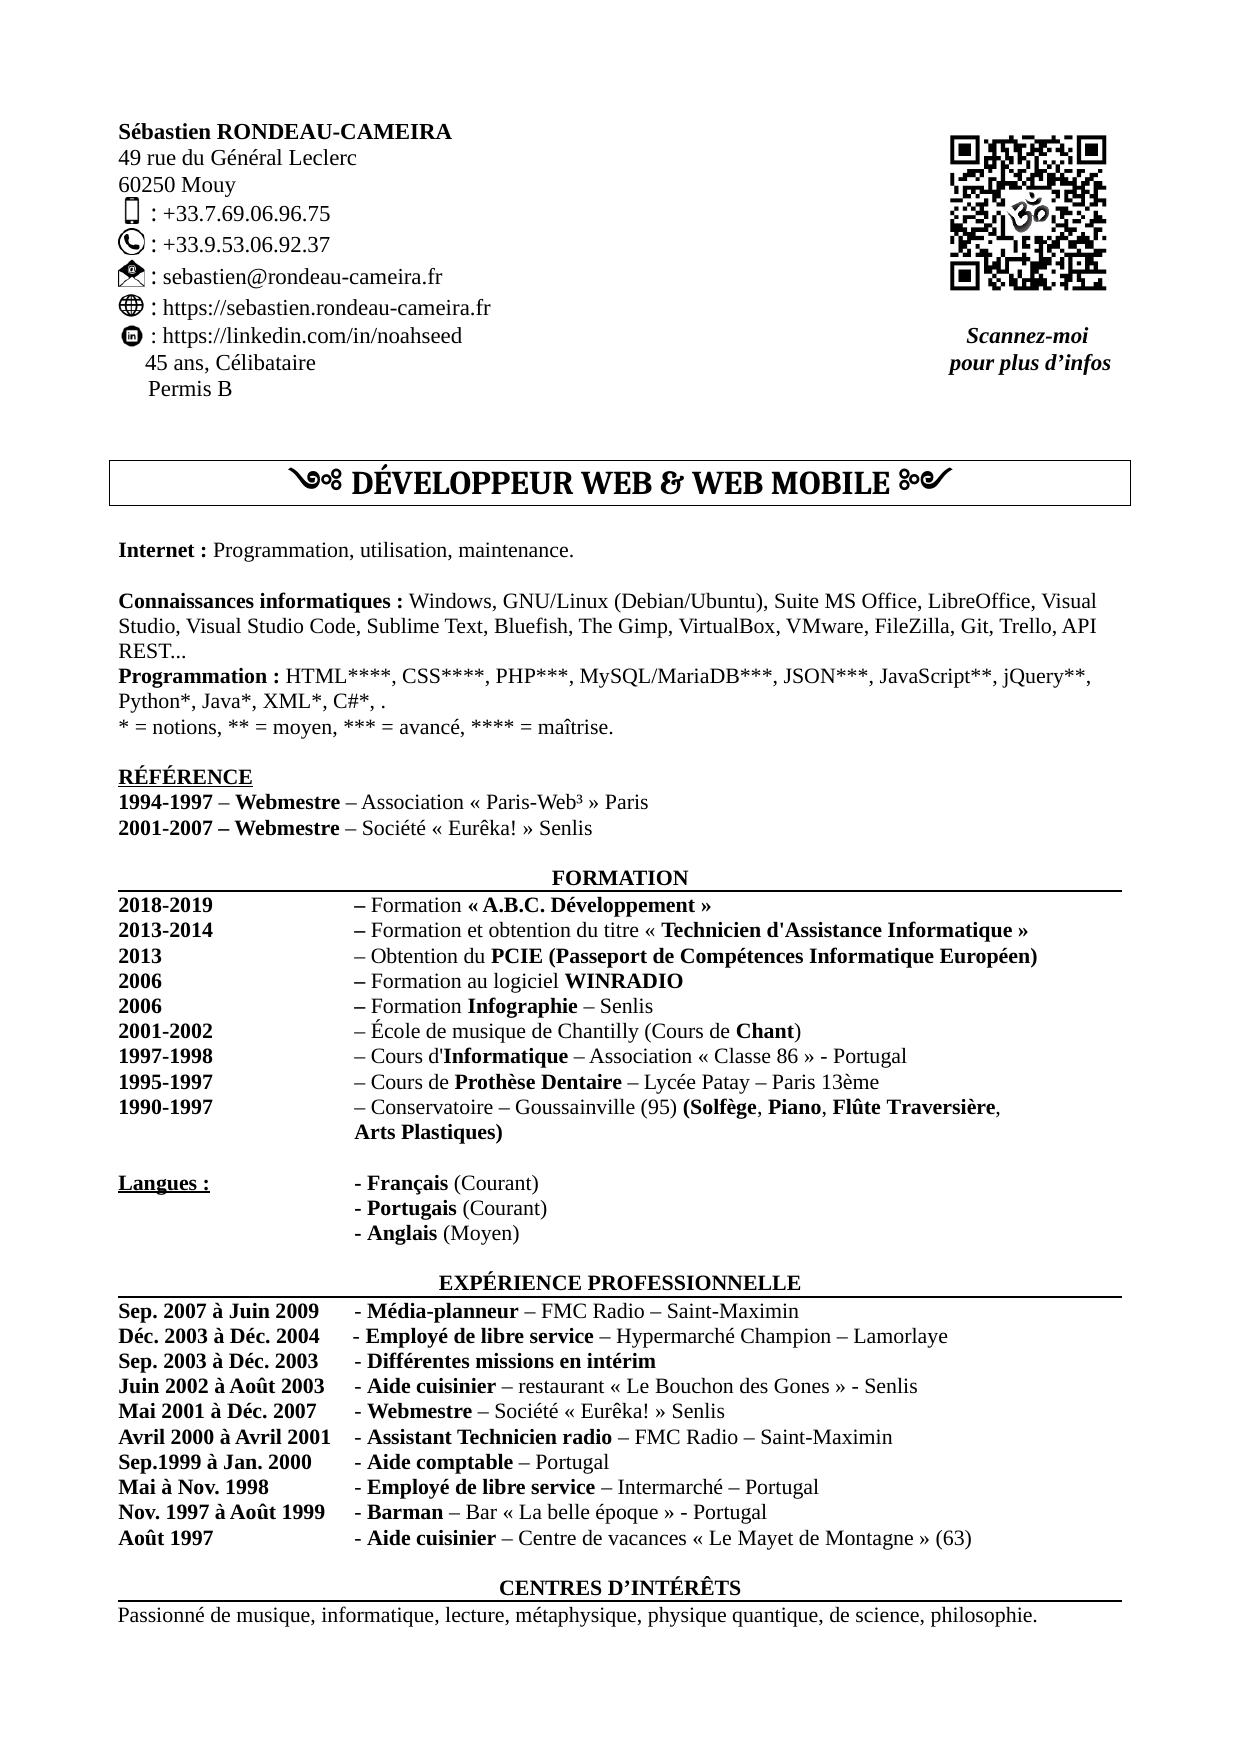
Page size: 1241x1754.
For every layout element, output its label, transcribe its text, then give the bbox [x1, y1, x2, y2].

text Août 1997 - Aide cuisinier – Centre de vacances « Le Mayet de Montagne » (63) [118, 1524, 1122, 1550]
text Sep.1999 à Jan. 2000 - Aide comptable – Portugal [118, 1449, 1122, 1474]
text : +33.7.69.06.96.75 [118, 197, 933, 228]
text Langues : - Français (Courant) [118, 1169, 1122, 1195]
text 2001-2002 – École de musique de Chantilly (Cours de Chant) [118, 1018, 1122, 1043]
text CENTRES D’INTÉRÊTS [118, 1575, 1122, 1600]
text Passionné de musique, informatique, lecture, métaphysique, physique quantique, de science, philosophie. [117, 1602, 1122, 1627]
text Nov. 1997 à Août 1999 - Barman – Bar « La belle époque » - Portugal [118, 1499, 1122, 1524]
text 45 ans, Célibataire pour plus d’infos [118, 348, 1122, 375]
text 2013 – Obtention du PCIE (Passeport de Compétences Informatique Européen) [118, 943, 1122, 968]
picture [118, 259, 145, 287]
text Mai 2001 à Déc. 2007 - Webmestre – Société « Eurêka! » Senlis [118, 1398, 1122, 1424]
text 2018-2019 – Formation « A.B.C. Développement » [118, 892, 1122, 917]
text * = notions, ** = moyen, *** = avancé, **** = maîtrise. [118, 714, 1122, 739]
picture [118, 228, 145, 255]
text RÉFÉRENCE [118, 764, 1122, 789]
text Avril 2000 à Avril 2001 - Assistant Technicien radio – FMC Radio – Saint-Maximin [118, 1424, 1122, 1449]
text 1997-1998 – Cours d'Informatique – Association « Classe 86 » - Portugal [118, 1043, 1122, 1069]
text : +33.9.53.06.92.37 [118, 228, 933, 260]
text Permis B [118, 375, 1122, 401]
picture [933, 118, 1123, 307]
text Programmation : HTML****, CSS****, PHP***, MySQL/MariaDB***, JSON***, JavaScript**, jQuery**, Python*, Java*, XML*, C#*, . [118, 663, 1122, 714]
text 60250 Mouy [118, 171, 933, 197]
text 2006 – Formation Infographie – Senlis [118, 993, 1122, 1018]
text Déc. 2003 à Déc. 2004 - Employé de libre service – Hypermarché Champion – Lamorlaye [118, 1323, 1122, 1348]
text Sébastien RONDEAU-CAMEIRA [118, 118, 933, 144]
text Internet : Programmation, utilisation, maintenance. [118, 537, 1122, 562]
text : https://sebastien.rondeau-cameira.fr [118, 291, 1122, 322]
text Sep. 2007 à Juin 2009 - Média-planneur – FMC Radio – Saint-Maximin [118, 1298, 1122, 1323]
text 1994-1997 – Webmestre – Association « Paris-Web³ » Paris [118, 789, 1122, 814]
text 1995-1997 – Cours de Prothèse Dentaire – Lycée Patay – Paris 13ème [118, 1069, 1122, 1094]
text 49 rue du Général Leclerc [118, 144, 933, 171]
picture [118, 322, 145, 349]
text 2001-2007 – Webmestre – Société « Eurêka! » Senlis [118, 814, 1122, 840]
text Connaissances informatiques : Windows, GNU/Linux (Debian/Ubuntu), Suite MS Office, LibreOffice, Visual Studio, Visual Studio Code, Sublime Text, Bluefish, The Gimp, VirtualBox, VMware, FileZilla, Git, Trello, API REST... [118, 588, 1122, 663]
text : sebastien@rondeau-cameira.fr [118, 260, 933, 291]
text Mai à Nov. 1998 - Employé de libre service – Intermarché – Portugal [118, 1474, 1122, 1499]
text : https://linkedin.com/in/noahseed Scannez-moi [145, 322, 1122, 348]
text EXPÉRIENCE PROFESSIONNELLE [118, 1270, 1122, 1296]
text 2006 – Formation au logiciel WINRADIO [118, 968, 1122, 993]
text Sep. 2003 à Déc. 2003 - Différentes missions en intérim [118, 1348, 1122, 1373]
text Juin 2002 à Août 2003 - Aide cuisinier – restaurant « Le Bouchon des Gones » - Senlis [118, 1373, 1122, 1398]
text - Anglais (Moyen) [118, 1220, 1122, 1245]
text 2013-2014 – Formation et obtention du titre « Technicien d'Assistance Informatique » [118, 917, 1122, 943]
text FORMATION [118, 865, 1122, 890]
text - Portugais (Courant) [118, 1195, 1122, 1220]
picture [118, 291, 145, 318]
text 1990-1997 – Conservatoire – Goussainville (95) (Solfège, Piano, Flûte Traversière, [118, 1094, 1122, 1119]
text Arts Plastiques) [118, 1119, 1122, 1144]
picture [118, 197, 145, 224]
subtitle ༺ DÉVELOPPEUR WEB & WEB MOBILE ༻ [110, 461, 1130, 505]
